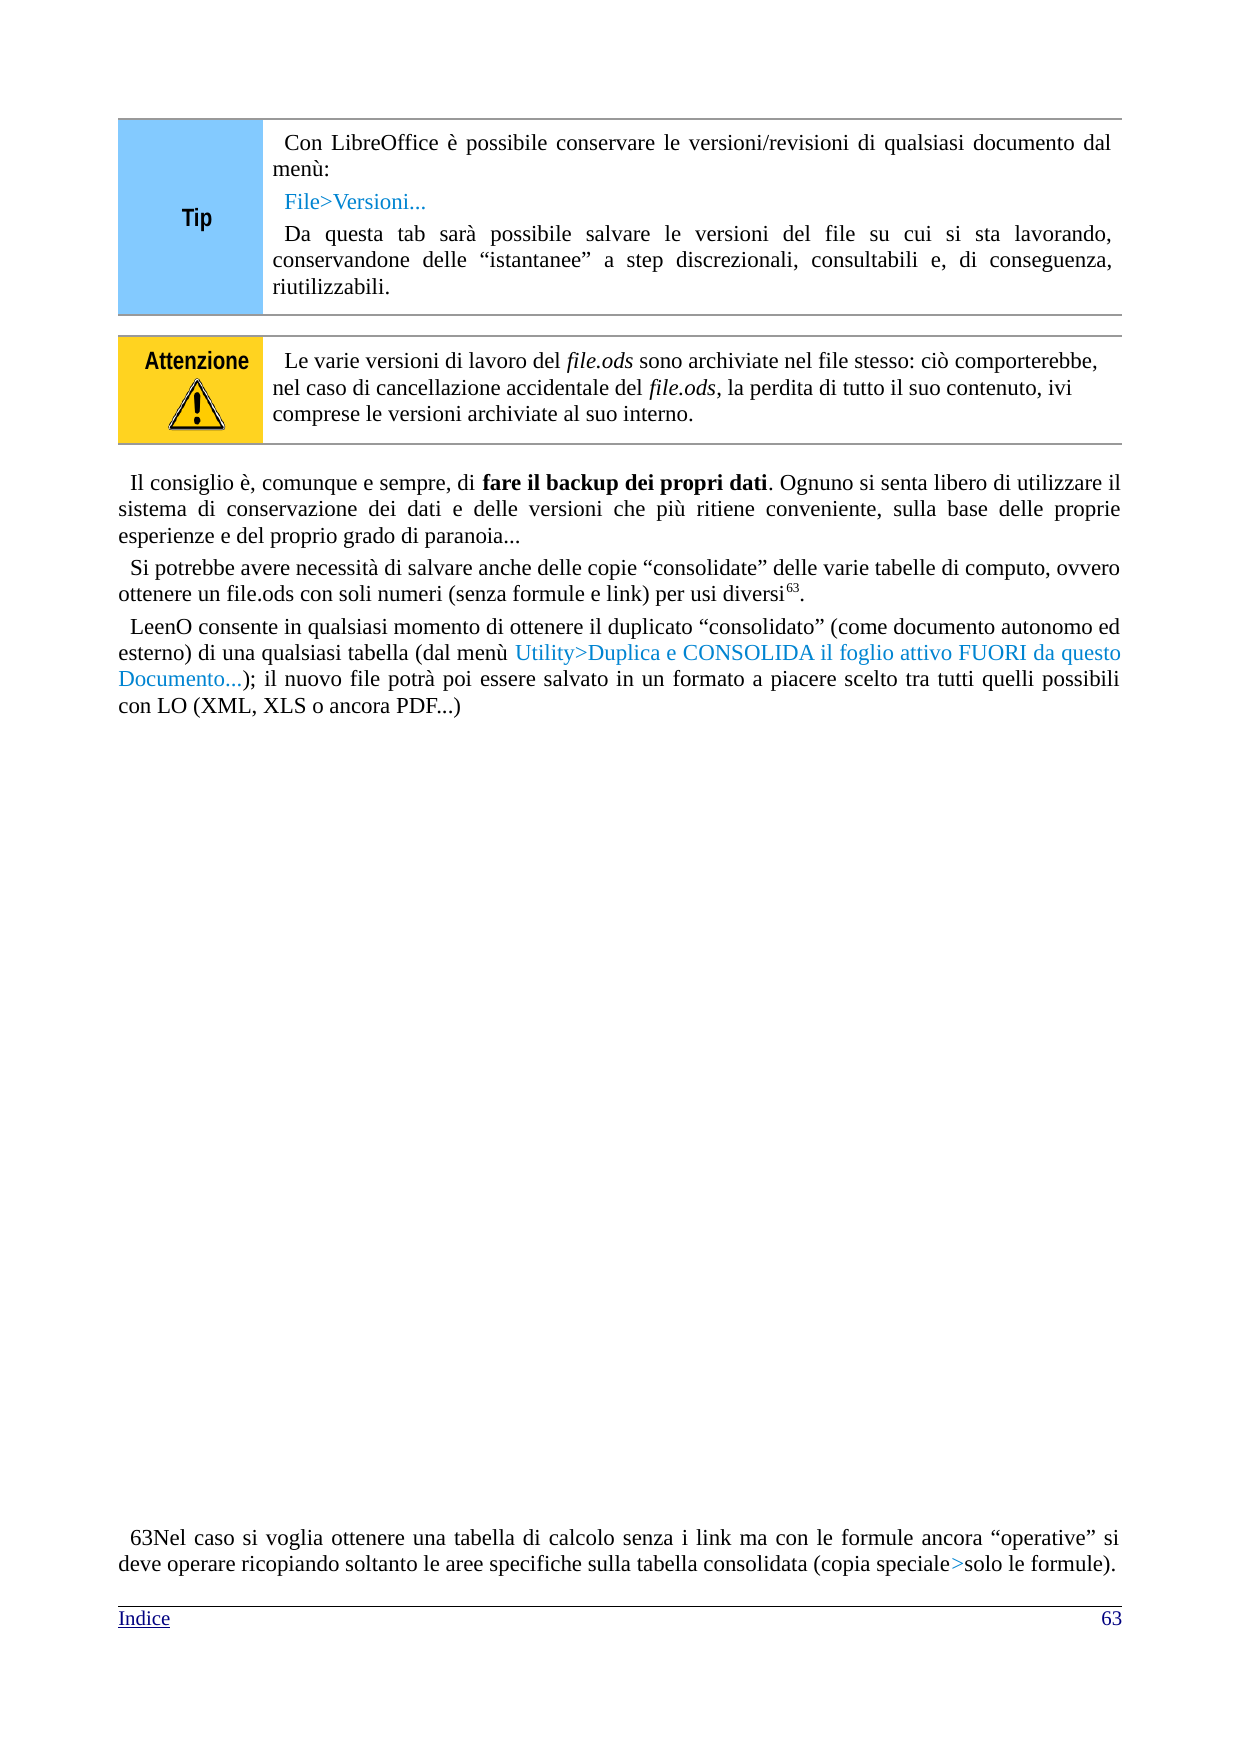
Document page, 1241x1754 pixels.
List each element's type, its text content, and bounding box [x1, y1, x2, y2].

table_header Tip [118, 120, 263, 314]
text Si potrebbe avere necessità di salvare anche delle copie “consolidate” delle varie tabelle di computo, ovvero ottenere un file.ods con soli numeri (senza formule e link) per usi diversi. [118, 554, 1122, 607]
table_header Attenzione [118, 337, 263, 443]
text Nel caso si voglia ottenere una tabella di calcolo senza i link ma con le formule ancora “operative” si deve operare ricopiando soltanto le aree specifiche sulla tabella consolidata (copia speciale>solo le formule). [118, 1523, 1122, 1576]
text Il consiglio è, comunque e sempre, di fare il backup dei propri dati. Ognuno si senta libero di utilizzare il sistema di conservazione dei dati e delle versioni che più ritiene conveniente, sulla base delle proprie esperienze e del proprio grado di paranoia... [118, 469, 1122, 548]
text LeenO consente in qualsiasi momento di ottenere il duplicato “consolidato” (come documento autonomo ed esterno) di una qualsiasi tabella (dal menù Utility>Duplica e CONSOLIDA il foglio attivo FUORI da questo Documento...); il nuovo file potrà poi essere salvato in un formato a piacere scelto tra tutti quelli possibili con LO (XML, XLS o ancora PDF...) [118, 613, 1122, 718]
table_header Le varie versioni di lavoro del file.ods sono archiviate nel file stesso: ciò comporterebbe, nel caso di cancellazione accidentale del file.ods, la perdita di tutto il suo contenuto, ivi comprese le versioni archiviate al suo interno. [264, 337, 1122, 443]
table_header Con LibreOffice è possibile conservare le versioni/revisioni di qualsiasi documento dal menù: File>Versioni... Da questa tab sarà possibile salvare le versioni del file su cui si sta lavorando, conservandone delle “istantanee” a step discrezionali, consultabili e, di conseguenza, riutilizzabili. [264, 120, 1122, 314]
picture [164, 374, 229, 434]
